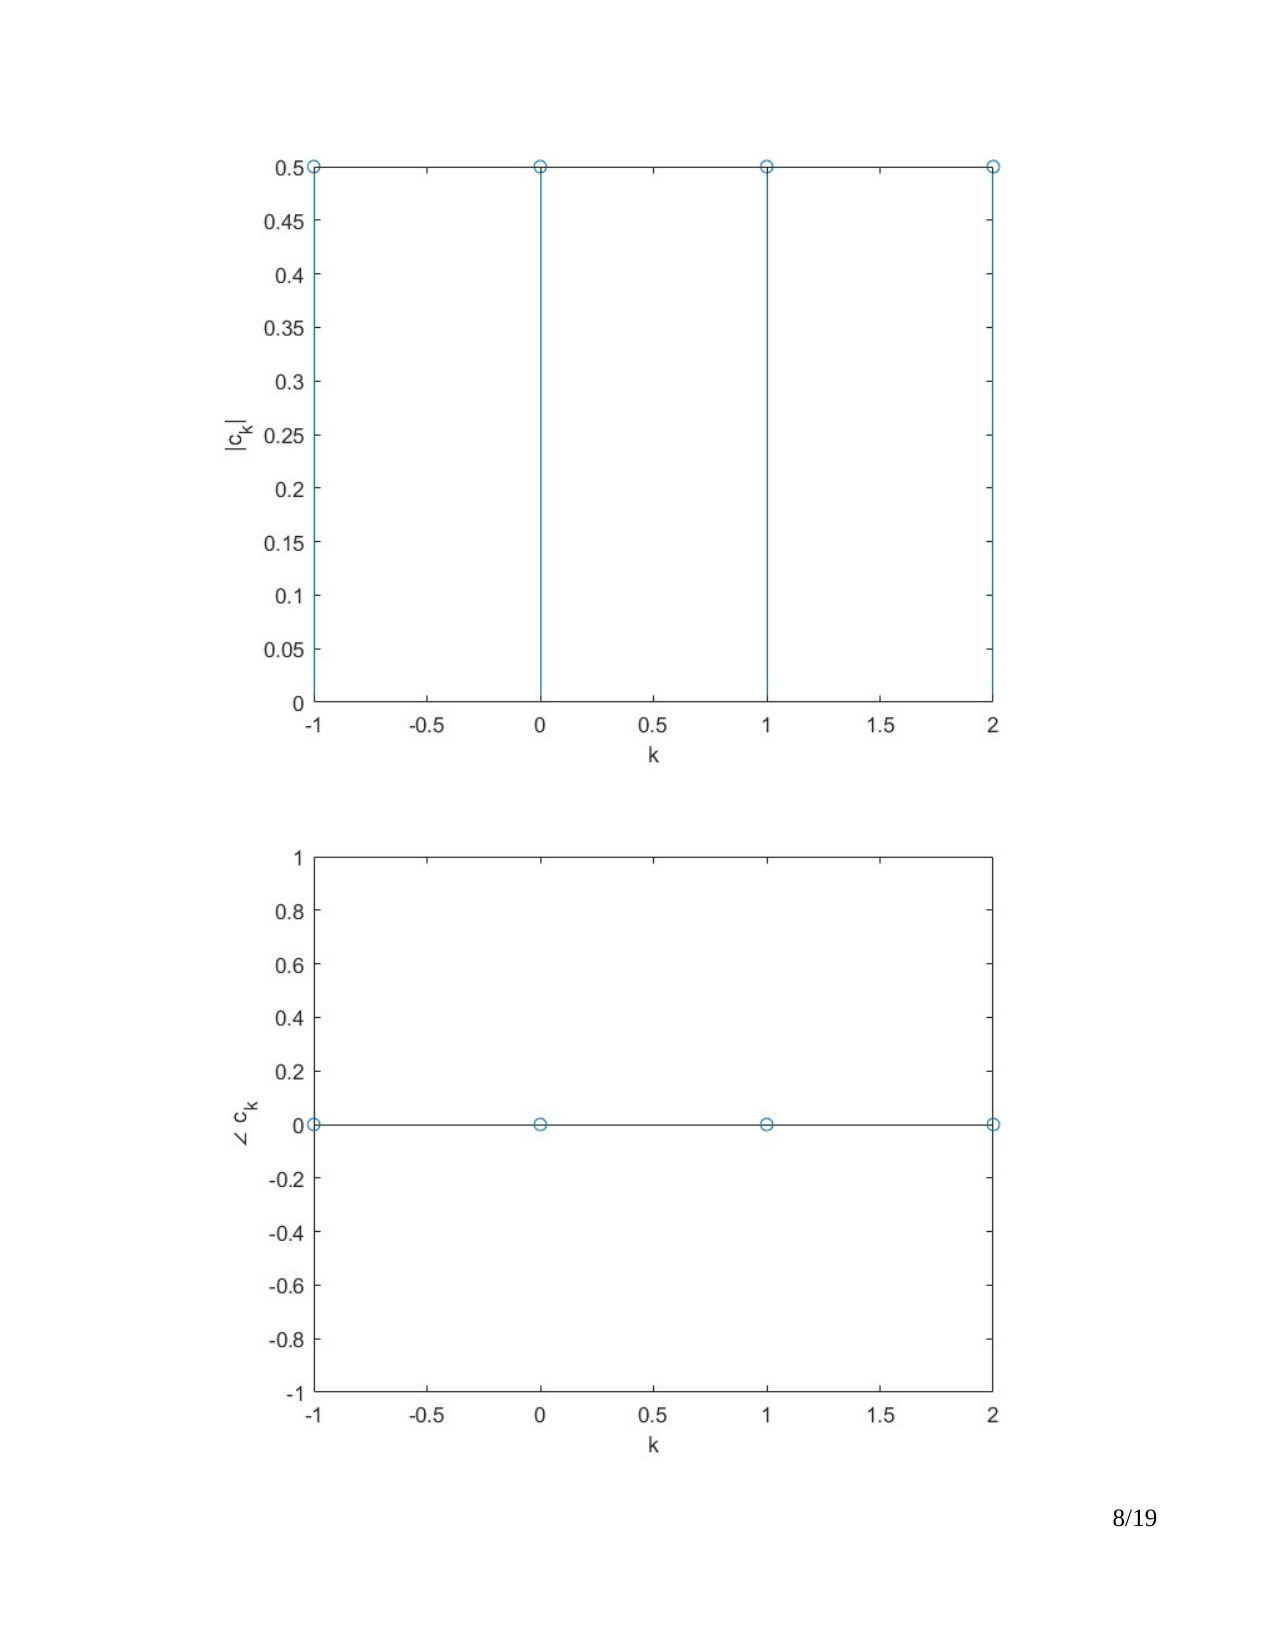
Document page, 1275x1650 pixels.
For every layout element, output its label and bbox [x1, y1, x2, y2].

picture [200, 118, 1075, 775]
picture [200, 808, 1075, 1465]
